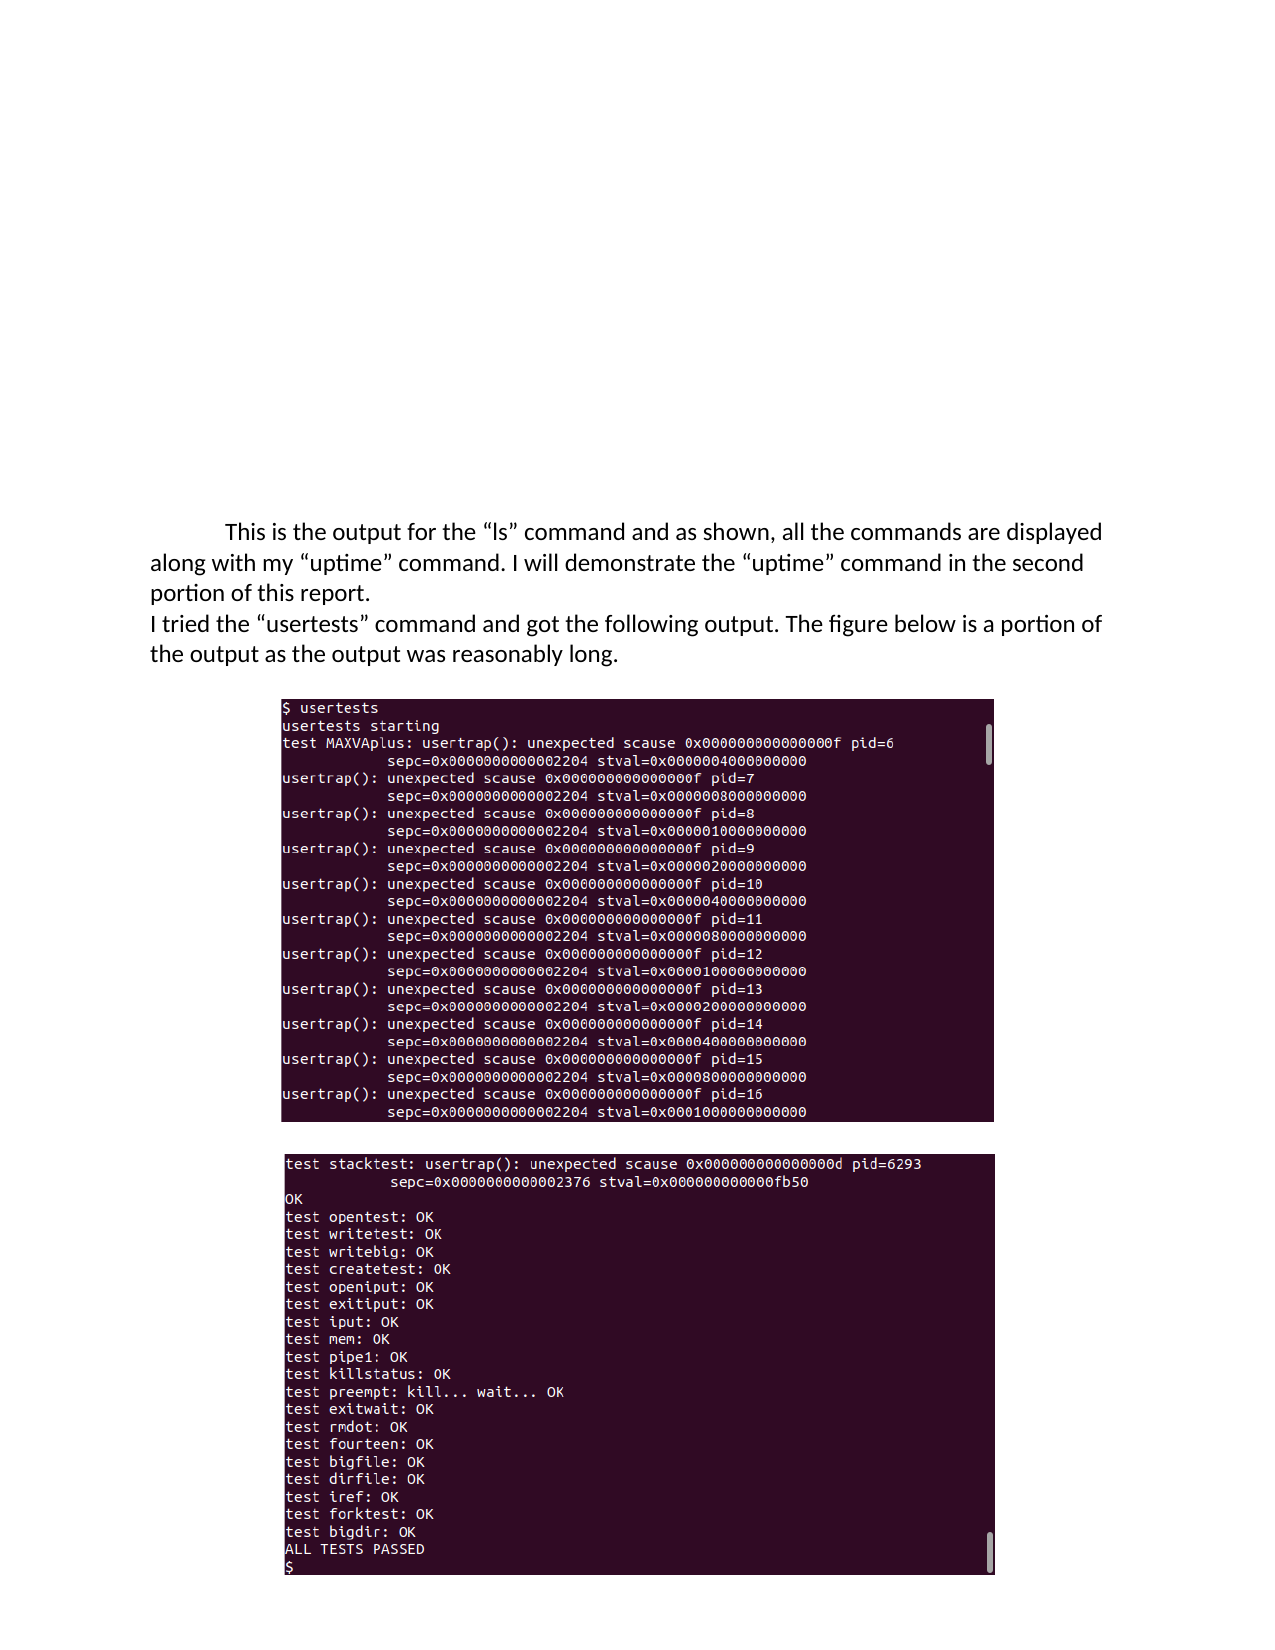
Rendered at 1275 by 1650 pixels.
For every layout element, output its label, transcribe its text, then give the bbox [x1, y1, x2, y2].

picture [281, 699, 994, 1122]
text I tried the “usertests” command and got the following output. The figure below is a portion of the output as the output was reasonably long. [150, 608, 1125, 669]
picture [284, 1154, 995, 1575]
text This is the output for the “ls” command and as shown, all the commands are displayed along with my “uptime” command. I will demonstrate the “uptime” command in the second portion of this report. [150, 516, 1125, 608]
